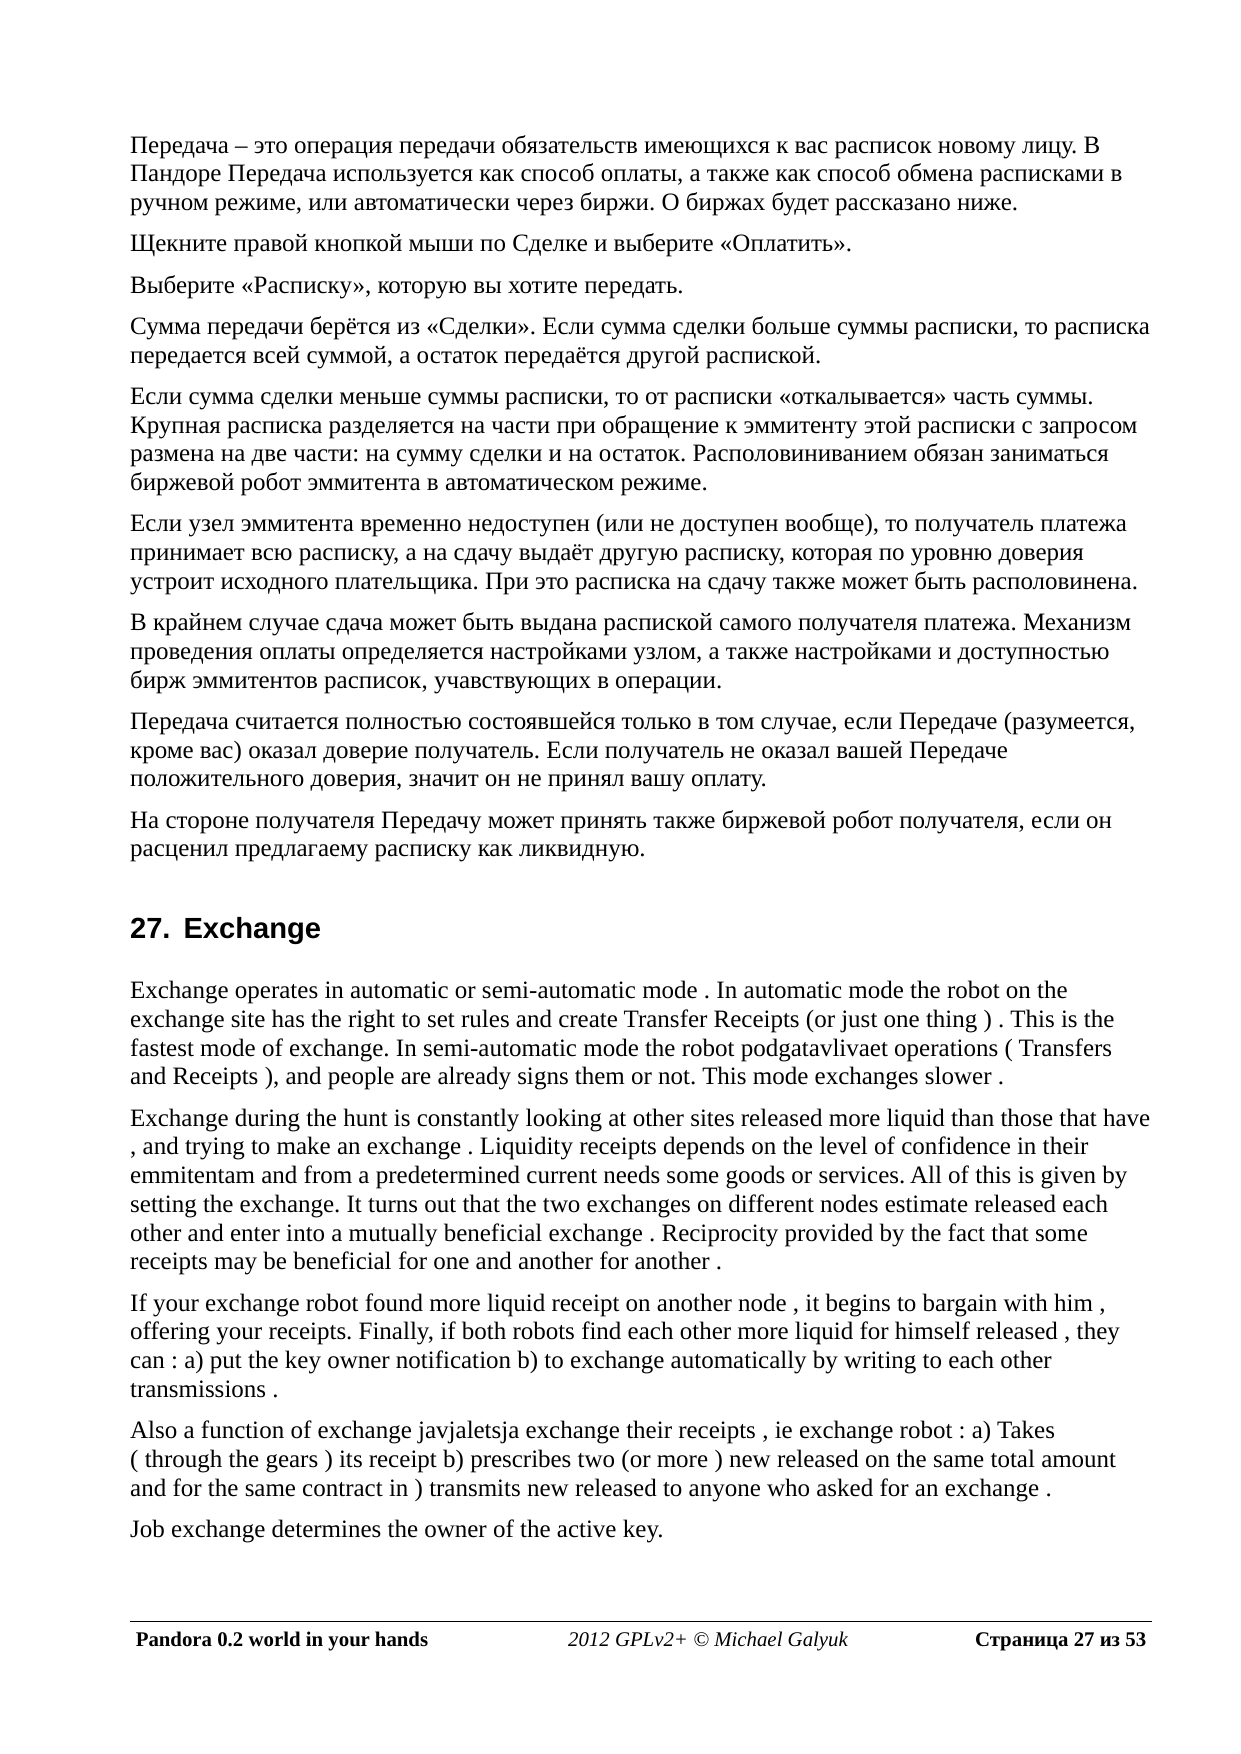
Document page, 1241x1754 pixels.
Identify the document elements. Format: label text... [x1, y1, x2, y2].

subtitle Exchange [130, 911, 1152, 945]
text Выберите «Расписку», которую вы хотите передать. [130, 270, 1152, 298]
text Exchange operates in automatic or semi-automatic mode . In automatic mode the robot on the exchange site has the right to set rules and create Transfer Receipts (or just one thing ) . This is the fastest mode of exchange. In semi-automatic mode the robot podgatavlivaet operations ( Transfers and Receipts ), and people are already signs them or not. This mode exchanges slower . [130, 975, 1152, 1090]
text На стороне получателя Передачу может принять также биржевой робот получателя, если он расценил предлагаему расписку как ликвидную. [130, 805, 1152, 862]
text Передача считается полностью состоявшейся только в том случае, если Передаче (разумеется, кроме вас) оказал доверие получатель. Если получатель не оказал вашей Передаче положительного доверия, значит он не принял вашу оплату. [130, 706, 1152, 792]
text Сумма передачи берётся из «Сделки». Если сумма сделки больше суммы расписки, то расписка передается всей суммой, а остаток передаётся другой распиской. [130, 311, 1152, 368]
text Also a function of exchange javjaletsja exchange their receipts , ie exchange robot : a) Takes ( through the gears ) its receipt b) prescribes two (or more ) new released on the same total amount and for the same contract in ) transmits new released to anyone who asked for an exchange . [130, 1415, 1152, 1501]
text Job exchange determines the owner of the active key. [130, 1514, 1152, 1543]
text В крайнем случае сдача может быть выдана распиской самого получателя платежа. Механизм проведения оплаты определяется настройками узлом, а также настройками и доступностью бирж эммитентов расписок, учавствующих в операции. [130, 607, 1152, 693]
text Exchange during the hunt is constantly looking at other sites released more liquid than those that have , and trying to make an exchange . Liquidity receipts depends on the level of confidence in their emmitentam and from a predetermined current needs some goods or services. All of this is given by setting the exchange. It turns out that the two exchanges on different nodes estimate released each other and enter into a mutually beneficial exchange . Reciprocity provided by the fact that some receipts may be beneficial for one and another for another . [130, 1103, 1152, 1275]
text Если узел эммитента временно недоступен (или не доступен вообще), то получатель платежа принимает всю расписку, а на сдачу выдаёт другую расписку, которая по уровню доверия устроит исходного плательщика. При это расписка на сдачу также может быть располовинена. [130, 508, 1152, 595]
text Передача – это операция передачи обязательств имеющихся к вас расписок новому лицу. В Пандоре Передача используется как способ оплаты, а также как способ обмена расписками в ручном режиме, или автоматически через биржи. О биржах будет рассказано ниже. [130, 130, 1152, 216]
text If your exchange robot found more liquid receipt on another node , it begins to bargain with him , offering your receipts. Finally, if both robots find each other more liquid for himself released , they can : a) put the key owner notification b) to exchange automatically by writing to each other transmissions . [130, 1288, 1152, 1403]
text Щекните правой кнопкой мыши по Сделке и выберите «Оплатить». [130, 228, 1152, 257]
text Если сумма сделки меньше суммы расписки, то от расписки «откалывается» часть суммы. Крупная расписка разделяется на части при обращение к эммитенту этой расписки с запросом размена на две части: на сумму сделки и на остаток. Располовиниванием обязан заниматься биржевой робот эммитента в автоматическом режиме. [130, 381, 1152, 496]
